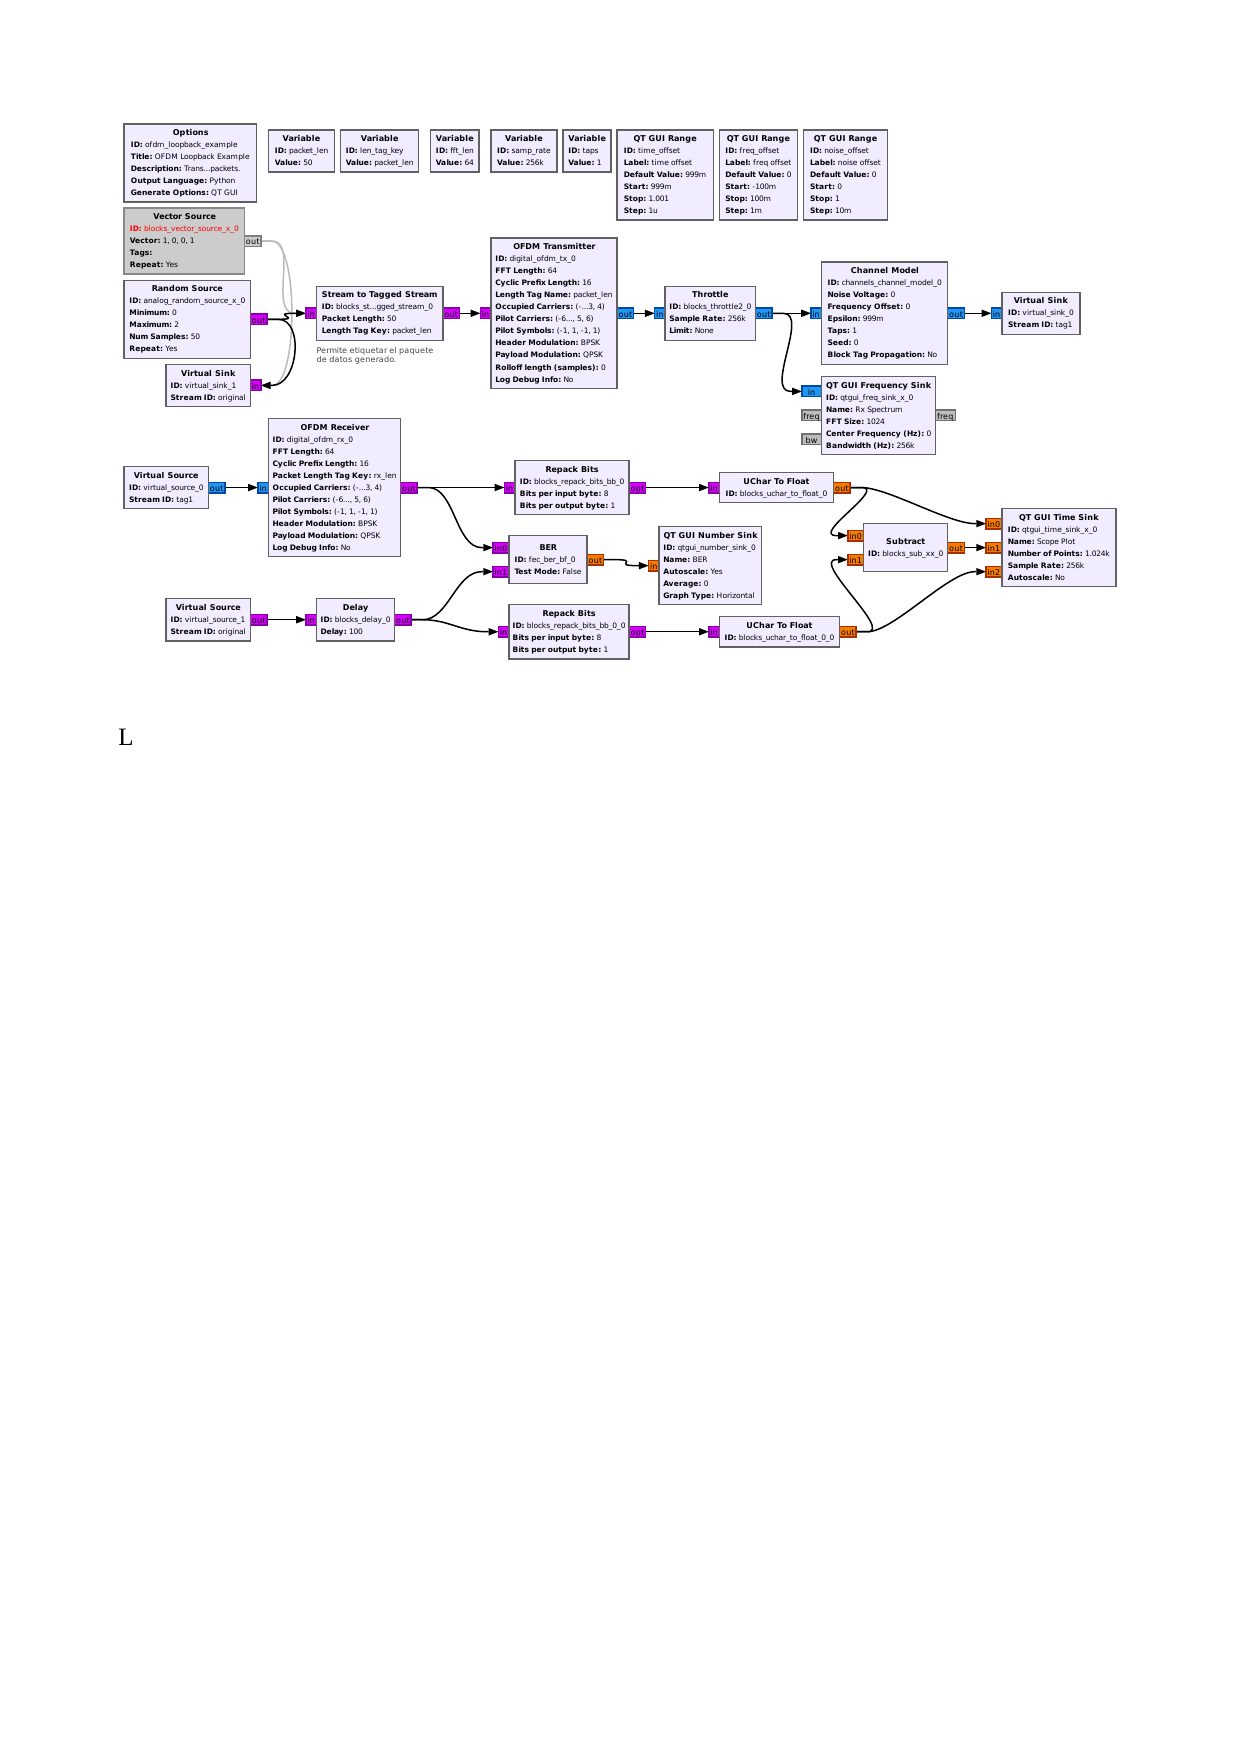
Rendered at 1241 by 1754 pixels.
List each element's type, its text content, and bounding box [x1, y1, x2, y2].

text L [118, 722, 1122, 751]
